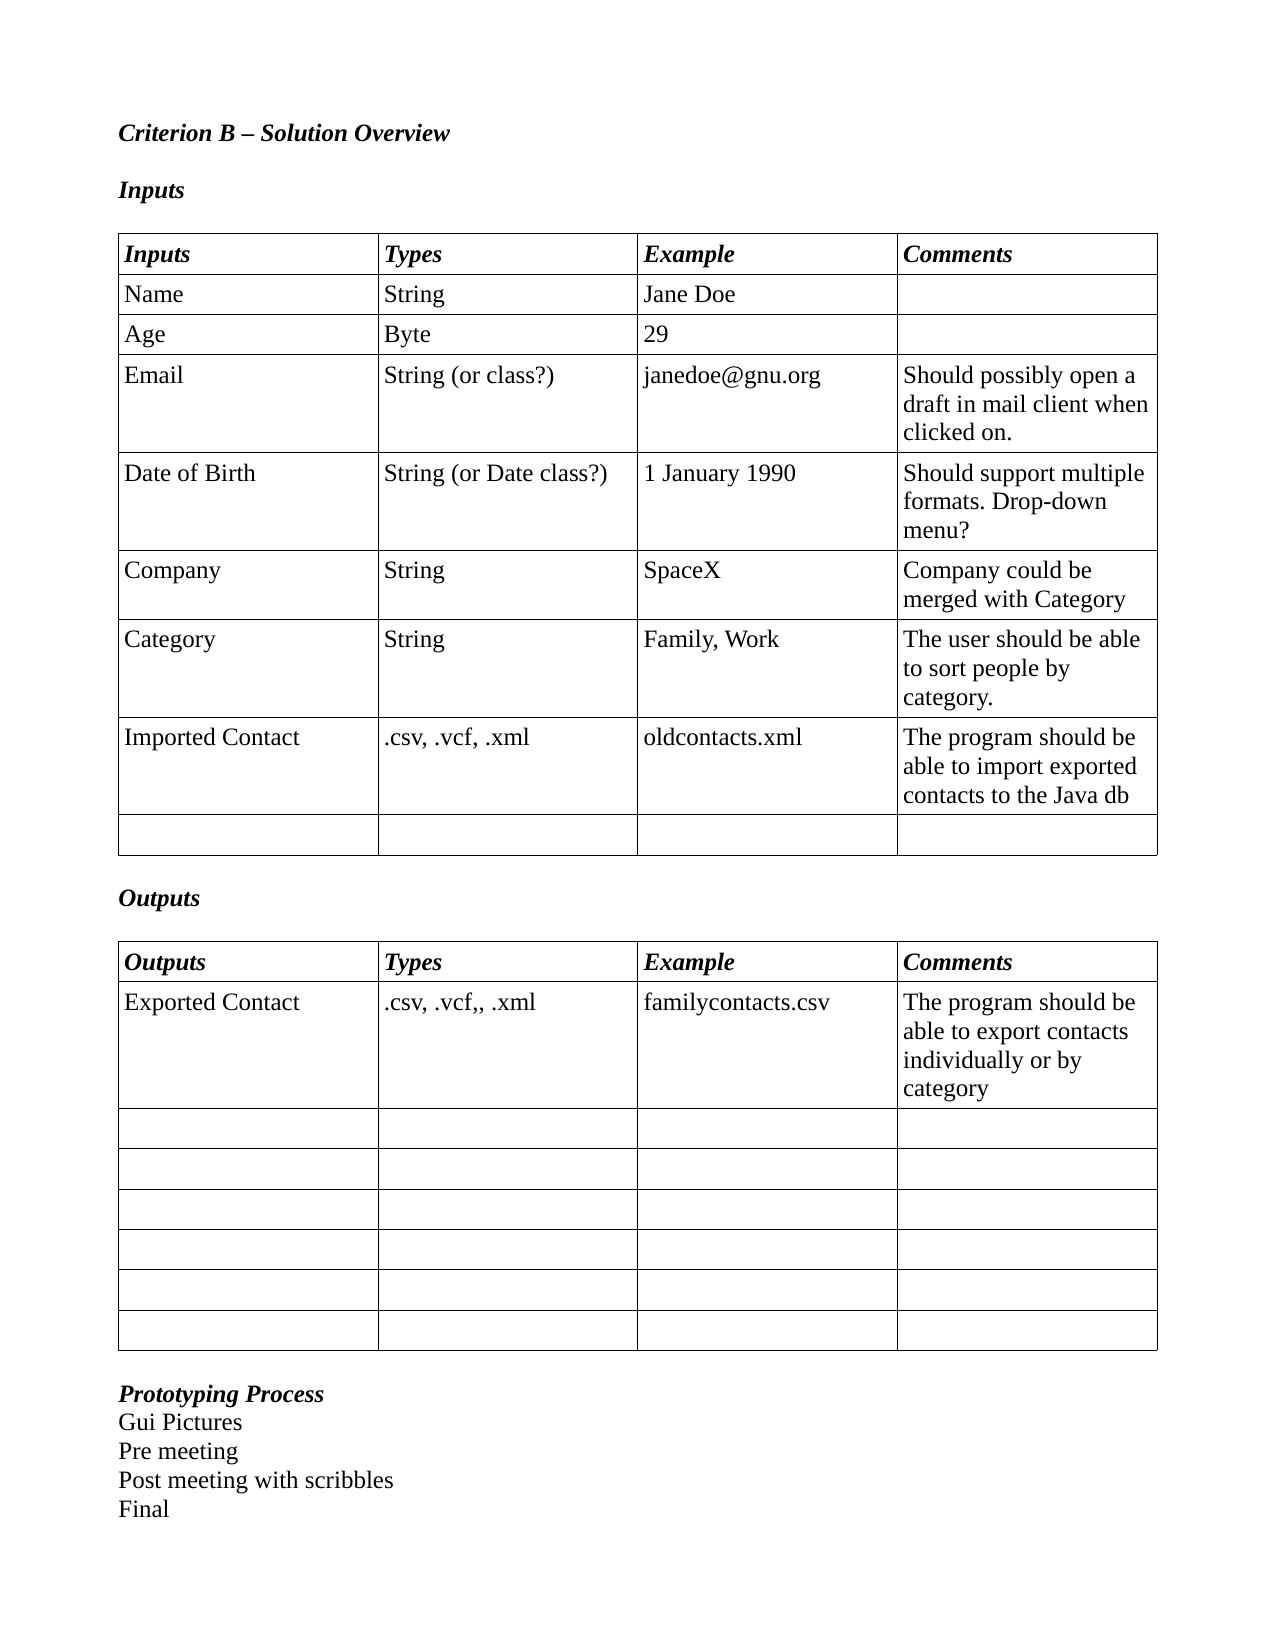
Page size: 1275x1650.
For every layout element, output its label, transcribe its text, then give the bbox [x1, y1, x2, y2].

table_cell [379, 1109, 637, 1148]
table_header Inputs [119, 234, 378, 273]
table_header Types [379, 942, 637, 981]
table_header Outputs [119, 942, 378, 981]
table_cell String [379, 551, 637, 619]
table_cell [379, 1230, 637, 1269]
table_cell [119, 1230, 378, 1269]
table_cell oldcontacts.xml [638, 718, 897, 814]
text Prototyping Process [118, 1379, 1157, 1407]
table_cell [638, 1230, 897, 1269]
table_cell SpaceX [638, 551, 897, 619]
table_cell String (or Date class?) [379, 453, 637, 550]
table_cell [898, 315, 1157, 354]
table_cell The program should be able to import exported contacts to the Java db [898, 718, 1157, 814]
table_cell [898, 1270, 1157, 1309]
table_cell [898, 1311, 1157, 1350]
table_cell [119, 1109, 378, 1148]
table_header Comments [898, 942, 1157, 981]
table_cell [898, 1149, 1157, 1188]
table_cell [638, 1190, 897, 1229]
table_cell [898, 1190, 1157, 1229]
table_cell Email [119, 355, 378, 452]
text Final [118, 1494, 1157, 1522]
table_cell Company [119, 551, 378, 619]
table_cell [379, 1311, 637, 1350]
table_cell janedoe@gnu.org [638, 355, 897, 452]
table_cell Exported Contact [119, 982, 378, 1108]
table_cell String [379, 620, 637, 717]
table_cell [898, 1230, 1157, 1269]
table_cell The program should be able to export contacts individually or by category [898, 982, 1157, 1108]
table_cell Category [119, 620, 378, 717]
table_cell [119, 1311, 378, 1350]
table_cell 1 January 1990 [638, 453, 897, 550]
table_cell Should possibly open a draft in mail client when clicked on. [898, 355, 1157, 452]
table_cell [898, 1109, 1157, 1148]
text Inputs [118, 176, 1157, 204]
table_cell [119, 1190, 378, 1229]
table_cell Byte [379, 315, 637, 354]
table_cell The user should be able to sort people by category. [898, 620, 1157, 717]
table_cell Name [119, 275, 378, 314]
table_header Example [638, 234, 897, 273]
table_cell [119, 815, 378, 855]
table_cell .csv, .vcf, .xml [379, 718, 637, 814]
table_cell Age [119, 315, 378, 354]
table_cell .csv, .vcf,, .xml [379, 982, 637, 1108]
table_cell 29 [638, 315, 897, 354]
table_cell [379, 1190, 637, 1229]
table_cell [898, 815, 1157, 855]
table_cell Imported Contact [119, 718, 378, 814]
table_cell Jane Doe [638, 275, 897, 314]
table_header Example [638, 942, 897, 981]
table_cell [898, 275, 1157, 314]
table_cell [119, 1149, 378, 1188]
table_cell Company could be merged with Category [898, 551, 1157, 619]
table_cell [379, 1270, 637, 1309]
table_cell [638, 1270, 897, 1309]
table_header Types [379, 234, 637, 273]
table_cell [638, 815, 897, 855]
table_cell Date of Birth [119, 453, 378, 550]
text Outputs [118, 883, 1157, 912]
table_cell Family, Work [638, 620, 897, 717]
text Criterion B – Solution Overview [118, 118, 1157, 147]
table_cell [638, 1149, 897, 1188]
table_cell [379, 1149, 637, 1188]
table_cell Should support multiple formats. Drop-down menu? [898, 453, 1157, 550]
table_cell String (or class?) [379, 355, 637, 452]
table_cell String [379, 275, 637, 314]
table_cell [379, 815, 637, 855]
table_cell [638, 1311, 897, 1350]
text Gui Pictures [118, 1407, 1157, 1436]
table_header Comments [898, 234, 1157, 273]
table_cell [638, 1109, 897, 1148]
text Pre meeting [118, 1436, 1157, 1465]
table_cell familycontacts.csv [638, 982, 897, 1108]
table_cell [119, 1270, 378, 1309]
text Post meeting with scribbles [118, 1465, 1157, 1494]
